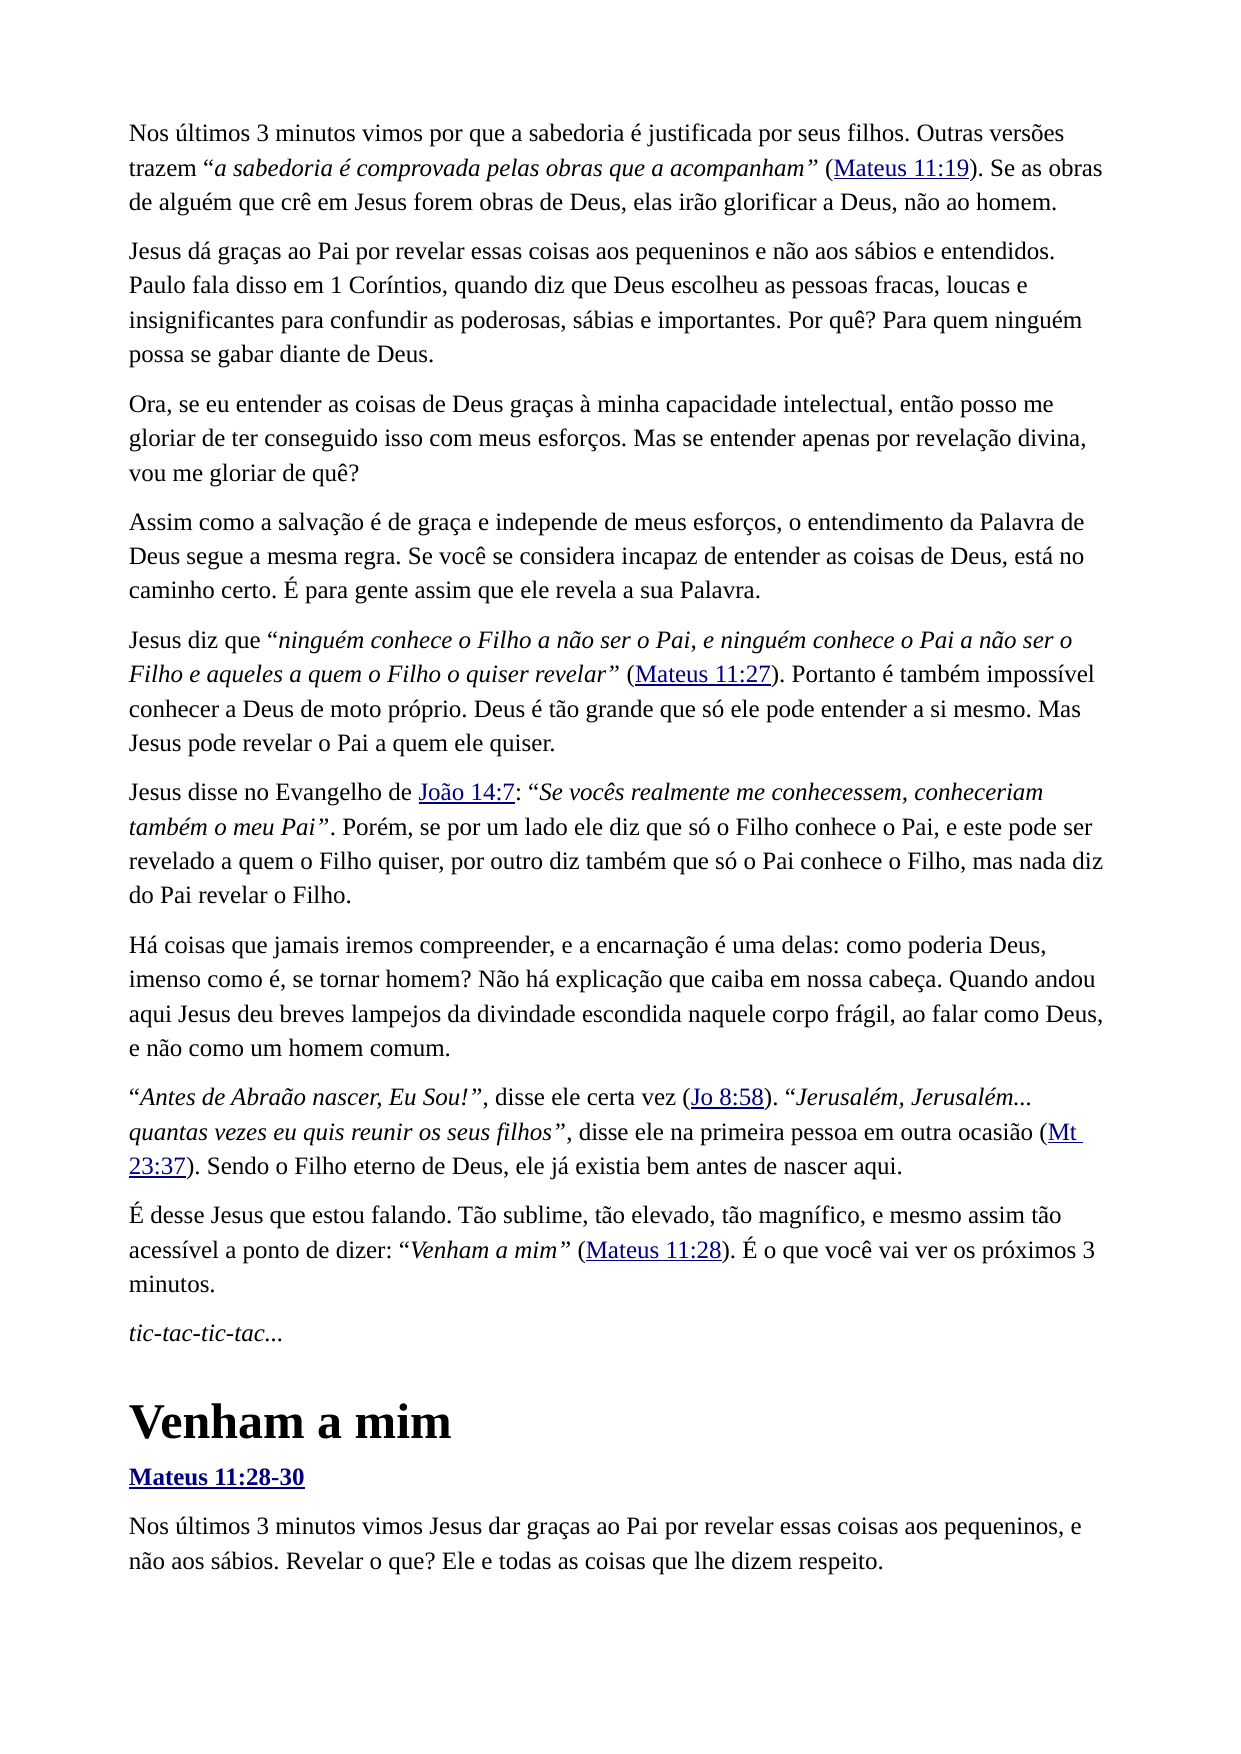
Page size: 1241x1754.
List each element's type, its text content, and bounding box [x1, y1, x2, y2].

text Jesus dá graças ao Pai por revelar essas coisas aos pequeninos e não aos sábios e entendidos. Paulo fala disso em 1 Coríntios, quando diz que Deus escolheu as pessoas fracas, loucas e insignificantes para confundir as poderosas, sábias e importantes. Por quê? Para quem ninguém possa se gabar diante de Deus. [129, 236, 1111, 368]
text Há coisas que jamais iremos compreender, e a encarnação é uma delas: como poderia Deus, imenso como é, se tornar homem? Não há explicação que caiba em nossa cabeça. Quando andou aqui Jesus deu breves lampejos da divindade escondida naquele corpo frágil, ao falar como Deus, e não como um homem comum. [129, 930, 1111, 1062]
text Nos últimos 3 minutos vimos por que a sabedoria é justificada por seus filhos. Outras versões trazem “a sabedoria é comprovada pelas obras que a acompanham” (Mateus 11:19). Se as obras de alguém que crê em Jesus forem obras de Deus, elas irão glorificar a Deus, não ao homem. [129, 118, 1111, 216]
text “Antes de Abraão nascer, Eu Sou!”, disse ele certa vez (Jo 8:58). “Jerusalém, Jerusalém... quantas vezes eu quis reunir os seus filhos”, disse ele na primeira pessoa em outra ocasião (Mt 23:37). Sendo o Filho eterno de Deus, ele já existia bem antes de nascer aqui. [129, 1082, 1111, 1180]
subtitle Venham a mim [129, 1392, 1111, 1450]
text tic-tac-tic-tac... [129, 1318, 1111, 1347]
text Jesus diz que “ninguém conhece o Filho a não ser o Pai, e ninguém conhece o Pai a não ser o Filho e aqueles a quem o Filho o quiser revelar” (Mateus 11:27). Portanto é também impossível conhecer a Deus de moto próprio. Deus é tão grande que só ele pode entender a si mesmo. Mas Jesus pode revelar o Pai a quem ele quiser. [129, 625, 1111, 757]
text É desse Jesus que estou falando. Tão sublime, tão elevado, tão magnífico, e mesmo assim tão acessível a ponto de dizer: “Venham a mim” (Mateus 11:28). É o que você vai ver os próximos 3 minutos. [129, 1200, 1111, 1298]
text Assim como a salvação é de graça e independe de meus esforços, o entendimento da Palavra de Deus segue a mesma regra. Se você se considera incapaz de entender as coisas de Deus, está no caminho certo. É para gente assim que ele revela a sua Palavra. [129, 507, 1111, 604]
text Ora, se eu entender as coisas de Deus graças à minha capacidade intelectual, então posso me gloriar de ter conseguido isso com meus esforços. Mas se entender apenas por revelação divina, vou me gloriar de quê? [129, 389, 1111, 486]
text Jesus disse no Evangelho de João 14:7: “Se vocês realmente me conhecessem, conheceriam também o meu Pai”. Porém, se por um lado ele diz que só o Filho conhece o Pai, e este pode ser revelado a quem o Filho quiser, por outro diz também que só o Pai conhece o Filho, mas nada diz do Pai revelar o Filho. [129, 777, 1111, 909]
text Mateus 11:28-30 [129, 1462, 1111, 1491]
text Nos últimos 3 minutos vimos Jesus dar graças ao Pai por revelar essas coisas aos pequeninos, e não aos sábios. Revelar o que? Ele e todas as coisas que lhe dizem respeito. [129, 1511, 1111, 1574]
